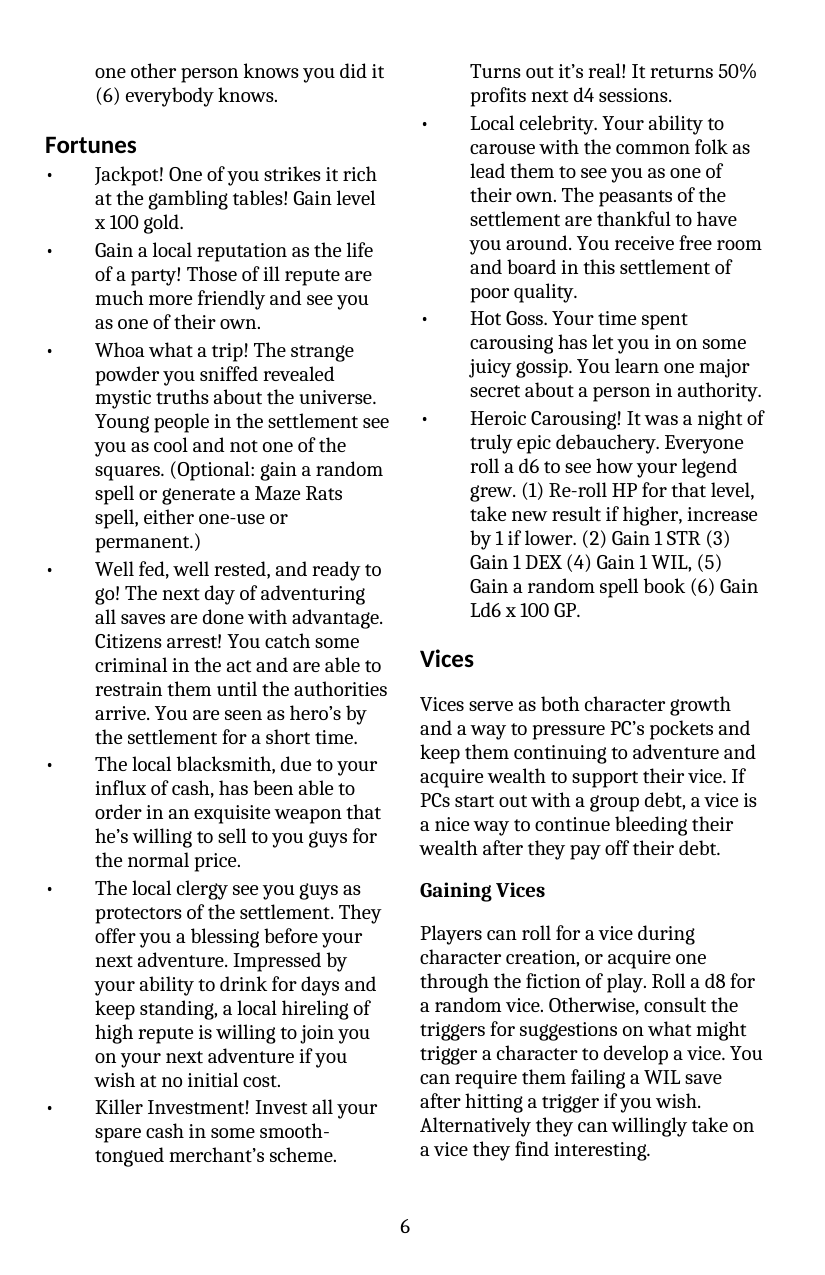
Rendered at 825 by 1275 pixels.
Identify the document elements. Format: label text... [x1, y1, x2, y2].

list Hot Goss. Your time spent carousing has let you in on some juicy gossip. You learn one major secret about a person in authority. [420, 307, 765, 403]
subtitle Fortunes [45, 129, 390, 159]
list Turns out it’s real! It returns 50% profits next d4 sessions. [420, 60, 765, 108]
list Whoa what a trip! The strange powder you sniffed revealed mystic truths about the universe. Young people in the settlement see you as cool and not one of the squares. (Optional: gain a random spell or generate a Maze Rats spell, either one-use or permanent.) [45, 338, 390, 554]
list The local blacksmith, due to your influx of cash, has been able to order in an exquisite weapon that he’s willing to sell to you guys for the normal price. [45, 753, 390, 873]
list Local celebrity. Your ability to carouse with the common folk as lead them to see you as one of their own. The peasants of the settlement are thankful to have you around. You receive free room and board in this settlement of poor quality. [420, 112, 765, 303]
list Well fed, well rested, and ready to go! The next day of adventuring all saves are done with advantage. Citizens arrest! You catch some criminal in the act and are able to restrain them until the authorities arrive. You are seen as hero’s by the settlement for a short time. [45, 558, 390, 749]
list Jackpot! One of you strikes it rich at the gambling tables! Gain level x 100 gold. [45, 163, 390, 235]
text Gaining Vices [420, 879, 765, 903]
text Vices serve as both character growth and a way to pressure PC’s pockets and keep them continuing to adventure and acquire wealth to support their vice. If PCs start out with a group debt, a vice is a nice way to continue bleeding their wealth after they pay off their debt. [420, 692, 765, 860]
list Heroic Carousing! It was a night of truly epic debauchery. Everyone roll a d6 to see how your legend grew. (1) Re-roll HP for that level, take new result if higher, increase by 1 if lower. (2) Gain 1 STR (3) Gain 1 DEX (4) Gain 1 WIL, (5) Gain a random spell book (6) Gain Ld6 x 100 GP. [420, 407, 765, 622]
list Gain a local reputation as the life of a party! Those of ill repute are much more friendly and see you as one of their own. [45, 239, 390, 334]
list The local clergy see you guys as protectors of the settlement. They offer you a blessing before your next adventure. Impressed by your ability to drink for days and keep standing, a local hireling of high repute is willing to join you on your next adventure if you wish at no initial cost. [45, 877, 390, 1092]
text Players can roll for a vice during character creation, or acquire one through the fiction of play. Roll a d8 for a random vice. Otherwise, consult the triggers for suggestions on what might trigger a character to develop a vice. You can require them failing a WIL save after hitting a trigger if you wish. Alternatively they can willingly take on a vice they find interesting. [420, 922, 765, 1161]
list Killer Investment! Invest all your spare cash in some smooth-tongued merchant’s scheme. [45, 1096, 390, 1168]
subtitle Vices [420, 643, 765, 674]
list one other person knows you did it (6) everybody knows. [45, 60, 390, 108]
